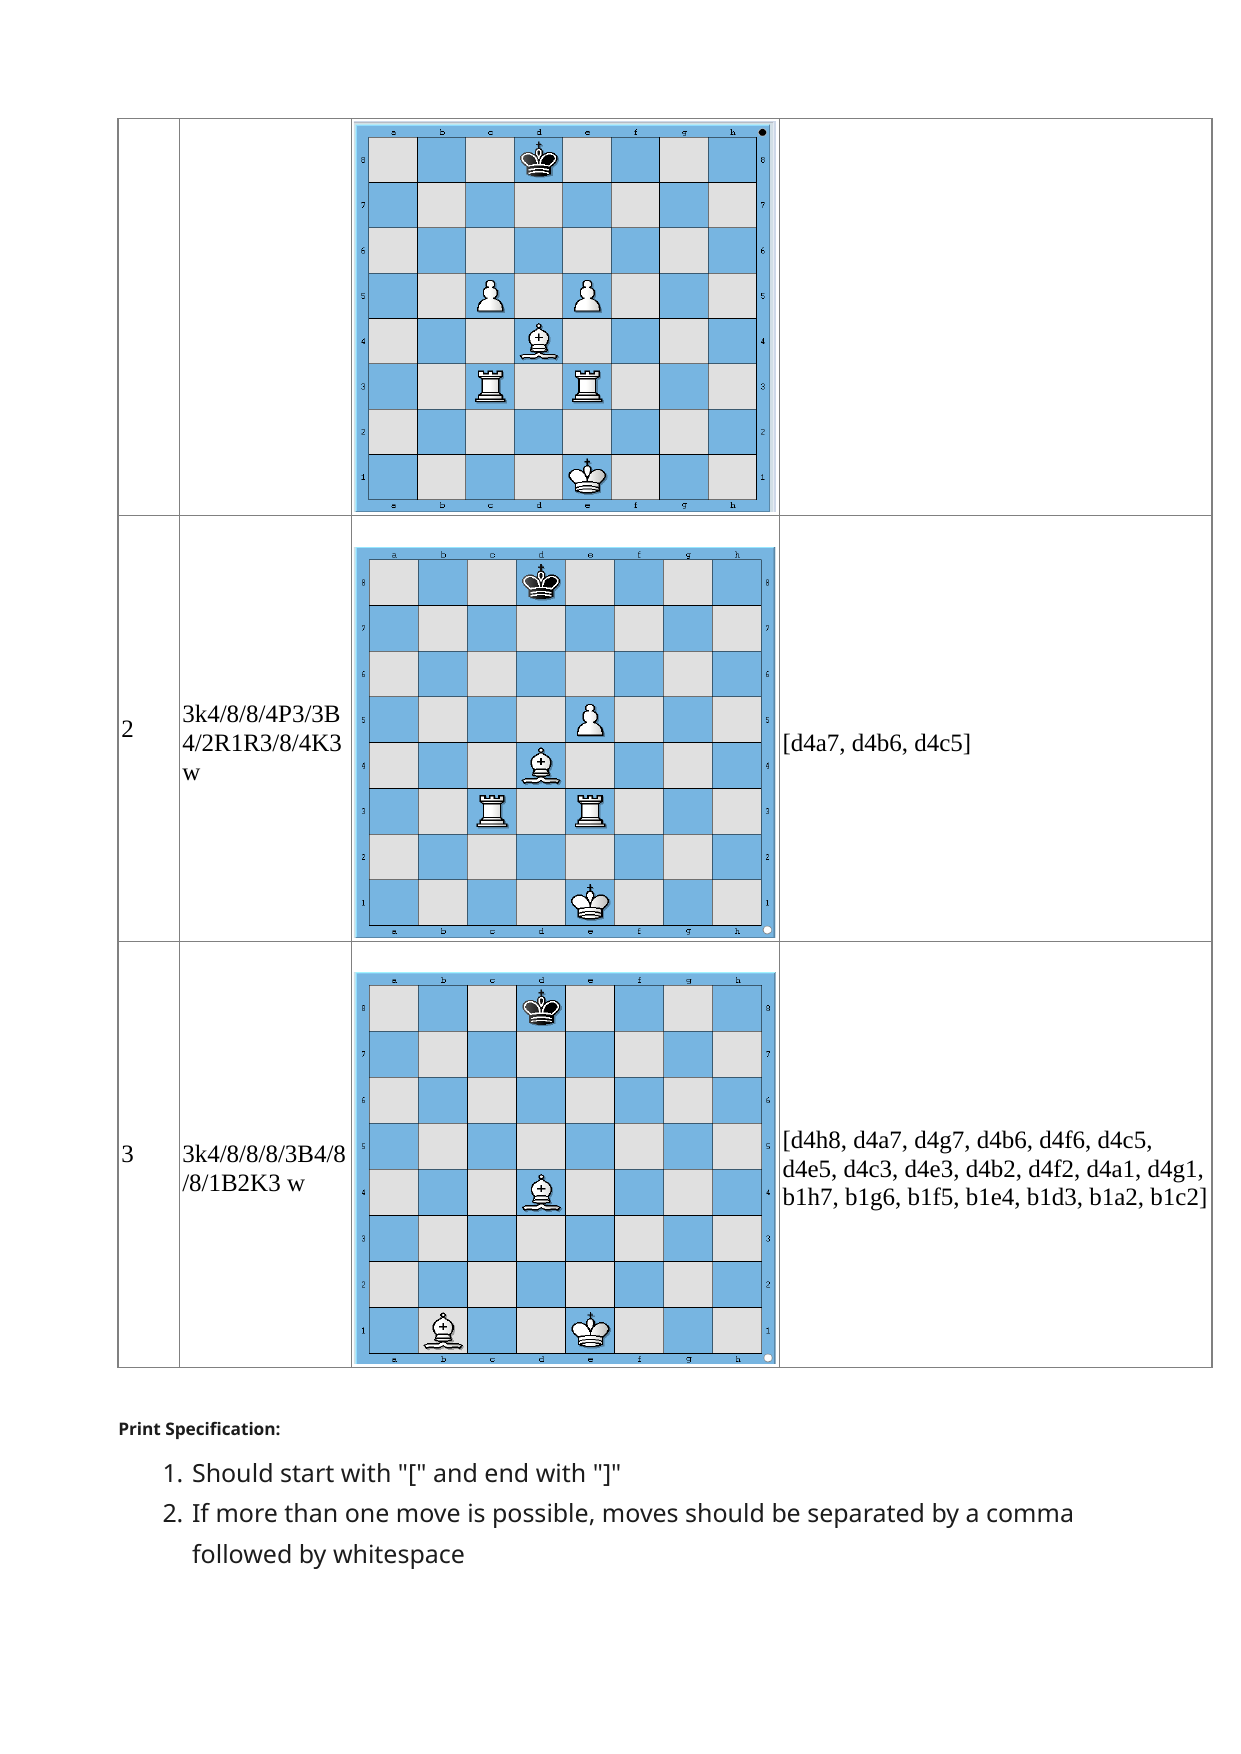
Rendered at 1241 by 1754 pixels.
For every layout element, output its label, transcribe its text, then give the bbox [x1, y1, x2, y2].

table_cell [352, 942, 779, 1367]
table_cell [d4h8, d4a7, d4g7, d4b6, d4f6, d4c5, d4e5, d4c3, d4e3, d4b2, d4f2, d4a1, d4g1, b1h7, b1g6, b1f5, b1e4, b1d3, b1a2, b1c2] [780, 942, 1211, 1367]
list If more than one move is possible, moves should be separated by a comma followed by whitespace [162, 1496, 1122, 1571]
picture [353, 972, 776, 1364]
table_cell [180, 119, 351, 515]
table_cell 3k4/8/8/4P3/3B4/2R1R3/8/4K3 w [180, 516, 351, 941]
table_cell [780, 119, 1211, 515]
table_cell 3 [119, 942, 179, 1367]
table_cell [119, 119, 179, 515]
text Print Specification: [118, 1417, 1122, 1441]
picture [353, 547, 776, 938]
table_cell [352, 516, 779, 941]
table_cell [d4a7, d4b6, d4c5] [780, 516, 1211, 941]
picture [353, 121, 776, 512]
table_cell 3k4/8/8/8/3B4/8/8/1B2K3 w [180, 942, 351, 1367]
list Should start with "[" and end with "]" [162, 1455, 1122, 1489]
table_cell [352, 119, 779, 515]
table_cell 2 [119, 516, 179, 941]
